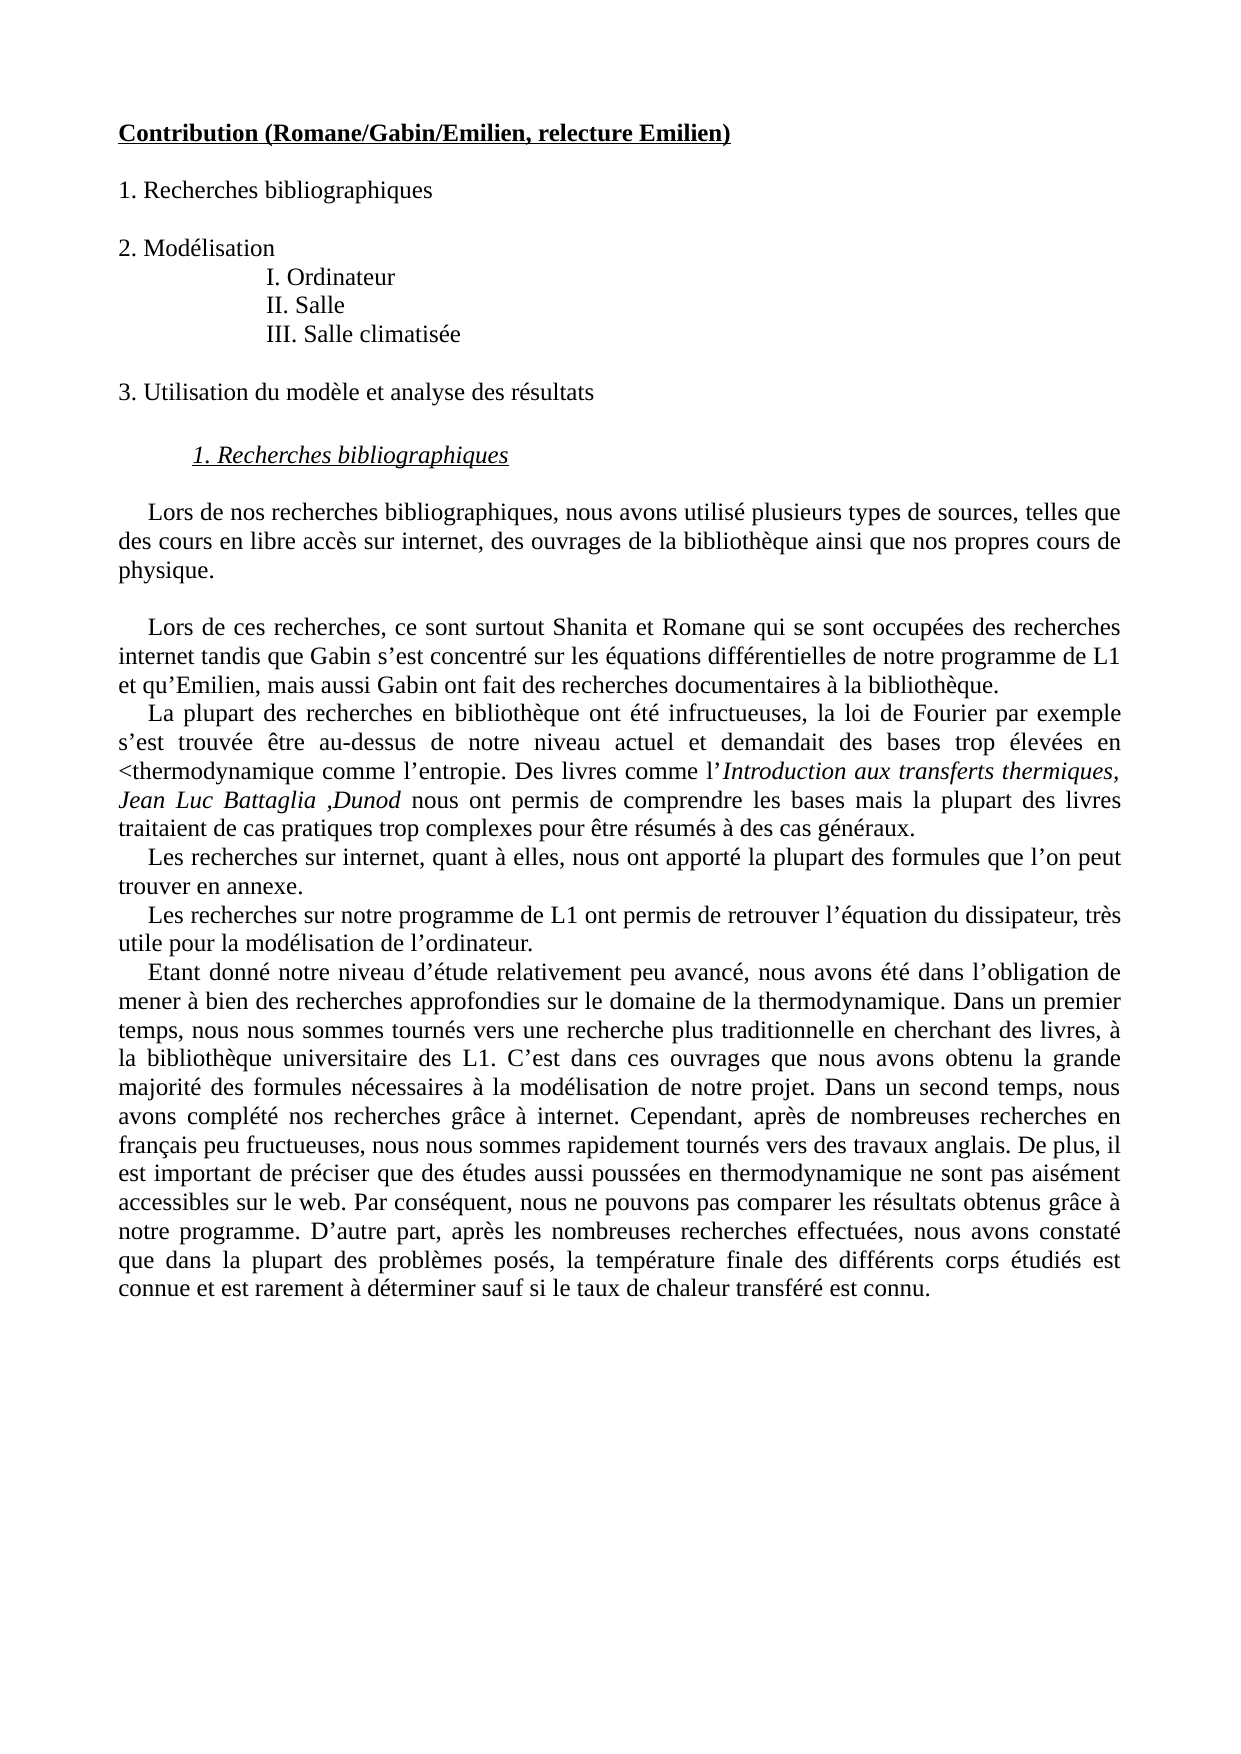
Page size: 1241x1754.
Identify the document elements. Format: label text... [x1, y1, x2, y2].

text II. Salle [118, 291, 1122, 319]
text Les recherches sur notre programme de L1 ont permis de retrouver l’équation du dissipateur, très utile pour la modélisation de l’ordinateur. [118, 900, 1122, 957]
text Contribution (Romane/Gabin/Emilien, relecture Emilien) [118, 118, 1122, 147]
text La plupart des recherches en bibliothèque ont été infructueuses, la loi de Fourier par exemple s’est trouvée être au-dessus de notre niveau actuel et demandait des bases trop élevées en <thermodynamique comme l’entropie. Des livres comme l’Introduction aux transferts thermiques, Jean Luc Battaglia ,Dunod nous ont permis de comprendre les bases mais la plupart des livres traitaient de cas pratiques trop complexes pour être résumés à des cas généraux. [118, 698, 1122, 842]
text III. Salle climatisée [118, 319, 1122, 348]
text Les recherches sur internet, quant à elles, nous ont apporté la plupart des formules que l’on peut trouver en annexe. [118, 842, 1122, 900]
text Etant donné notre niveau d’étude relativement peu avancé, nous avons été dans l’obligation de mener à bien des recherches approfondies sur le domaine de la thermodynamique. Dans un premier temps, nous nous sommes tournés vers une recherche plus traditionnelle en cherchant des livres, à la bibliothèque universitaire des L1. C’est dans ces ouvrages que nous avons obtenu la grande majorité des formules nécessaires à la modélisation de notre projet. Dans un second temps, nous avons complété nos recherches grâce à internet. Cependant, après de nombreuses recherches en français peu fructueuses, nous nous sommes rapidement tournés vers des travaux anglais. De plus, il est important de préciser que des études aussi poussées en thermodynamique ne sont pas aisément accessibles sur le web. Par conséquent, nous ne pouvons pas comparer les résultats obtenus grâce à notre programme. D’autre part, après les nombreuses recherches effectuées, nous avons constaté que dans la plupart des problèmes posés, la température finale des différents corps étudiés est connue et est rarement à déterminer sauf si le taux de chaleur transféré est connu. [118, 957, 1122, 1302]
text 2. Modélisation [118, 233, 1122, 262]
text 3. Utilisation du modèle et analyse des résultats [118, 377, 1122, 406]
text 1. Recherches bibliographiques [118, 176, 1122, 204]
text 1. Recherches bibliographiques [118, 440, 1122, 468]
text I. Ordinateur [118, 262, 1122, 291]
text Lors de nos recherches bibliographiques, nous avons utilisé plusieurs types de sources, telles que des cours en libre accès sur internet, des ouvrages de la bibliothèque ainsi que nos propres cours de physique. [118, 497, 1122, 583]
text Lors de ces recherches, ce sont surtout Shanita et Romane qui se sont occupées des recherches internet tandis que Gabin s’est concentré sur les équations différentielles de notre programme de L1 et qu’Emilien, mais aussi Gabin ont fait des recherches documentaires à la bibliothèque. [118, 612, 1122, 698]
